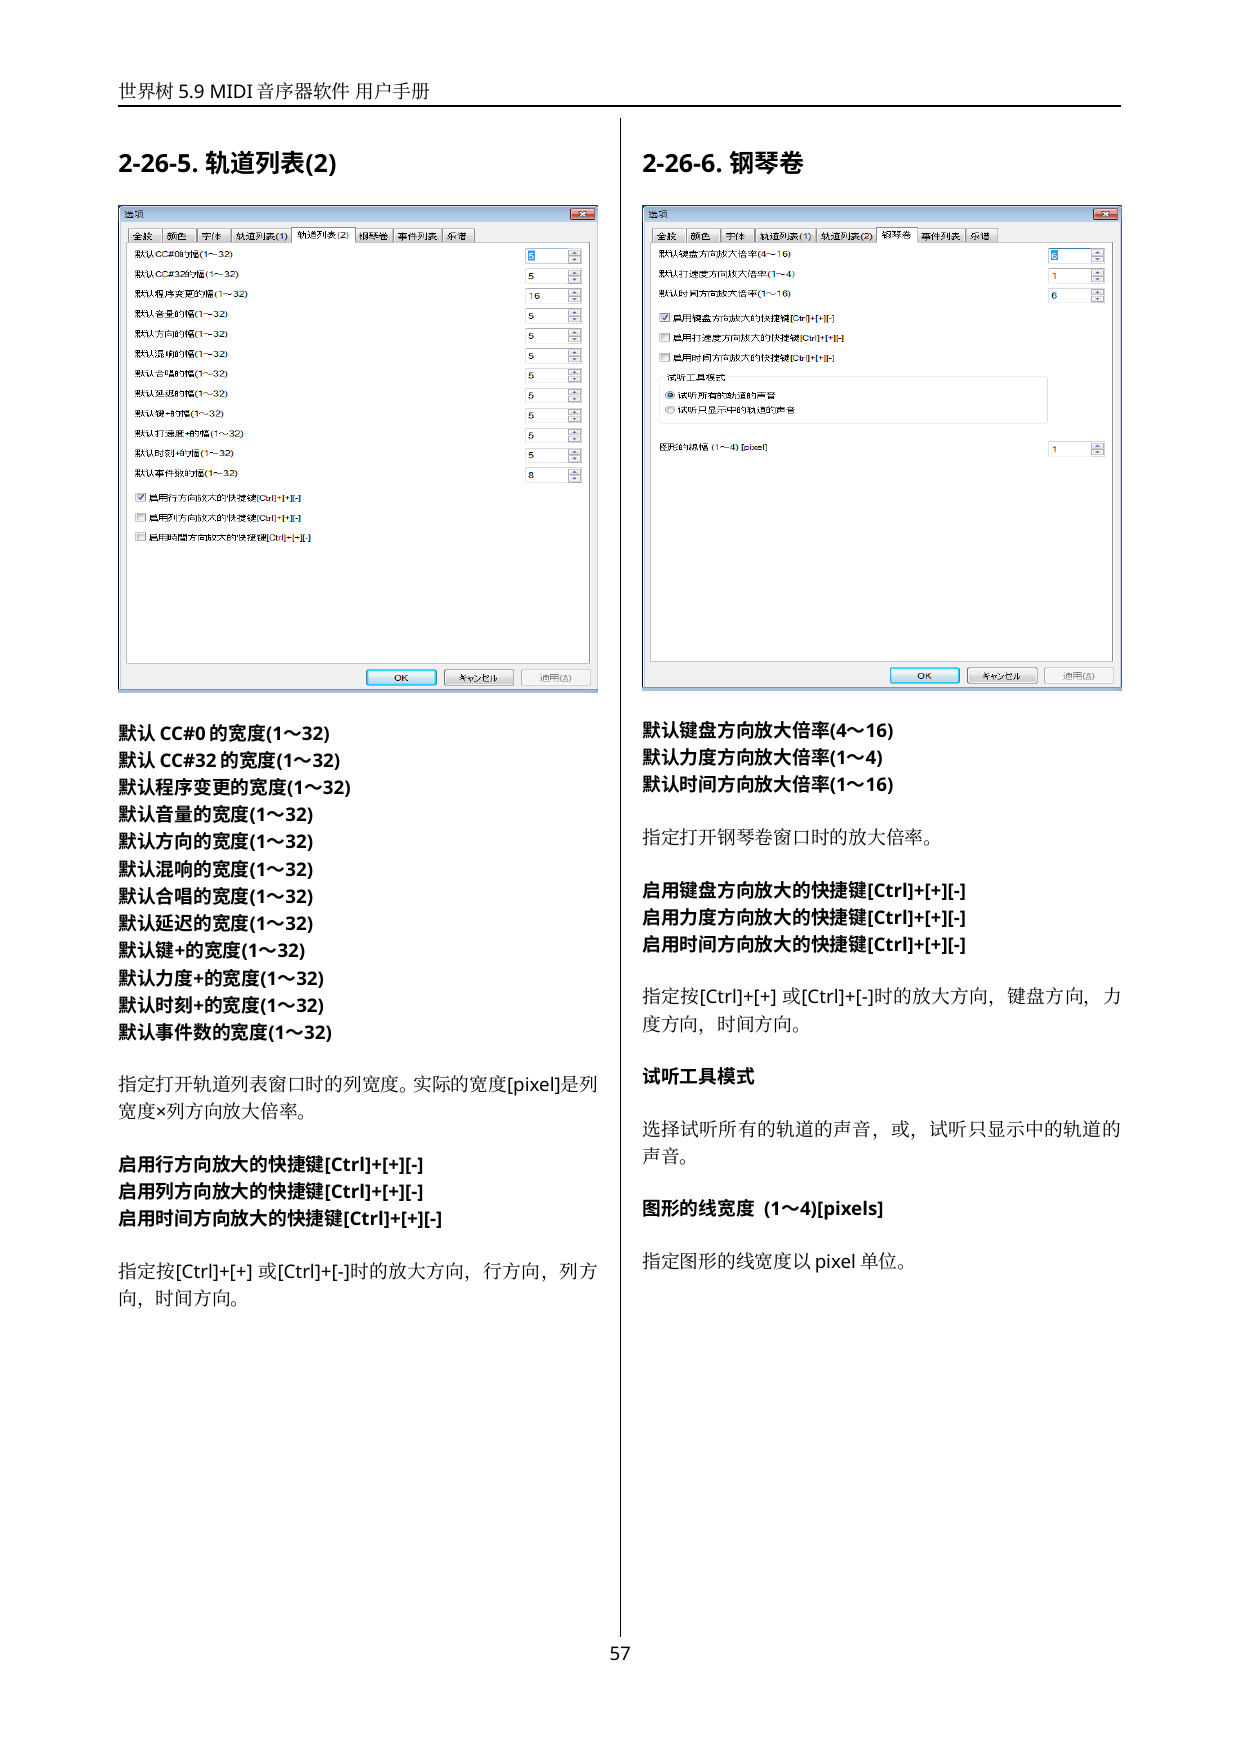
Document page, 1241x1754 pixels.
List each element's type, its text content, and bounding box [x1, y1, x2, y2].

text 指定按[Ctrl]+[+] 或[Ctrl]+[-]时的放大方向，行方向，列方向，时间方向。 [118, 1257, 598, 1311]
text 试听工具模式 [642, 1062, 1122, 1089]
text 启用力度方向放大的快捷键[Ctrl]+[+][-] [642, 902, 1122, 930]
text 默认合唱的宽度(1～32) [118, 882, 598, 909]
text 默认CC#0的宽度(1～32) [118, 718, 598, 746]
text 默认方向的宽度(1～32) [118, 827, 598, 854]
text 默认混响的宽度(1～32) [118, 854, 598, 882]
text 启用行方向放大的快捷键[Ctrl]+[+][-] [118, 1150, 598, 1177]
text 启用键盘方向放大的快捷键[Ctrl]+[+][-] [642, 875, 1122, 902]
text 默认力度方向放大倍率(1～4) [642, 743, 1122, 770]
text 指定打开钢琴卷窗口时的放大倍率。 [642, 823, 1122, 850]
text 默认音量的宽度(1～32) [118, 800, 598, 827]
subtitle 2-26-5. 轨道列表(2) [118, 144, 598, 180]
text 选择试听所有的轨道的声音，或，试听只显示中的轨道的声音。 [642, 1114, 1122, 1168]
text 启用列方向放大的快捷键[Ctrl]+[+][-] [118, 1177, 598, 1204]
text 默认键盘方向放大倍率(4～16) [642, 716, 1122, 743]
text 默认事件数的宽度(1～32) [118, 1017, 598, 1045]
picture [642, 205, 1122, 691]
text 指定按[Ctrl]+[+] 或[Ctrl]+[-]时的放大方向，键盘方向，力度方向，时间方向。 [642, 982, 1122, 1036]
text 默认键+的宽度(1～32) [118, 936, 598, 963]
text 默认CC#32的宽度(1～32) [118, 746, 598, 773]
picture [118, 205, 598, 693]
text 指定打开轨道列表窗口时的列宽度。实际的宽度[pixel]是列宽度×列方向放大倍率。 [118, 1070, 598, 1124]
text 指定图形的线宽度以pixel单位。 [642, 1247, 1122, 1274]
text 默认延迟的宽度(1～32) [118, 909, 598, 936]
subtitle 2-26-6. 钢琴卷 [642, 144, 1122, 180]
text 启用时间方向放大的快捷键[Ctrl]+[+][-] [118, 1204, 598, 1231]
text 默认时刻+的宽度(1～32) [118, 990, 598, 1017]
text 默认力度+的宽度(1～32) [118, 963, 598, 990]
text 默认程序变更的宽度(1～32) [118, 773, 598, 800]
text 启用时间方向放大的快捷键[Ctrl]+[+][-] [642, 930, 1122, 957]
text 默认时间方向放大倍率(1～16) [642, 770, 1122, 797]
text 图形的线宽度 (1～4)[pixels] [642, 1194, 1122, 1221]
